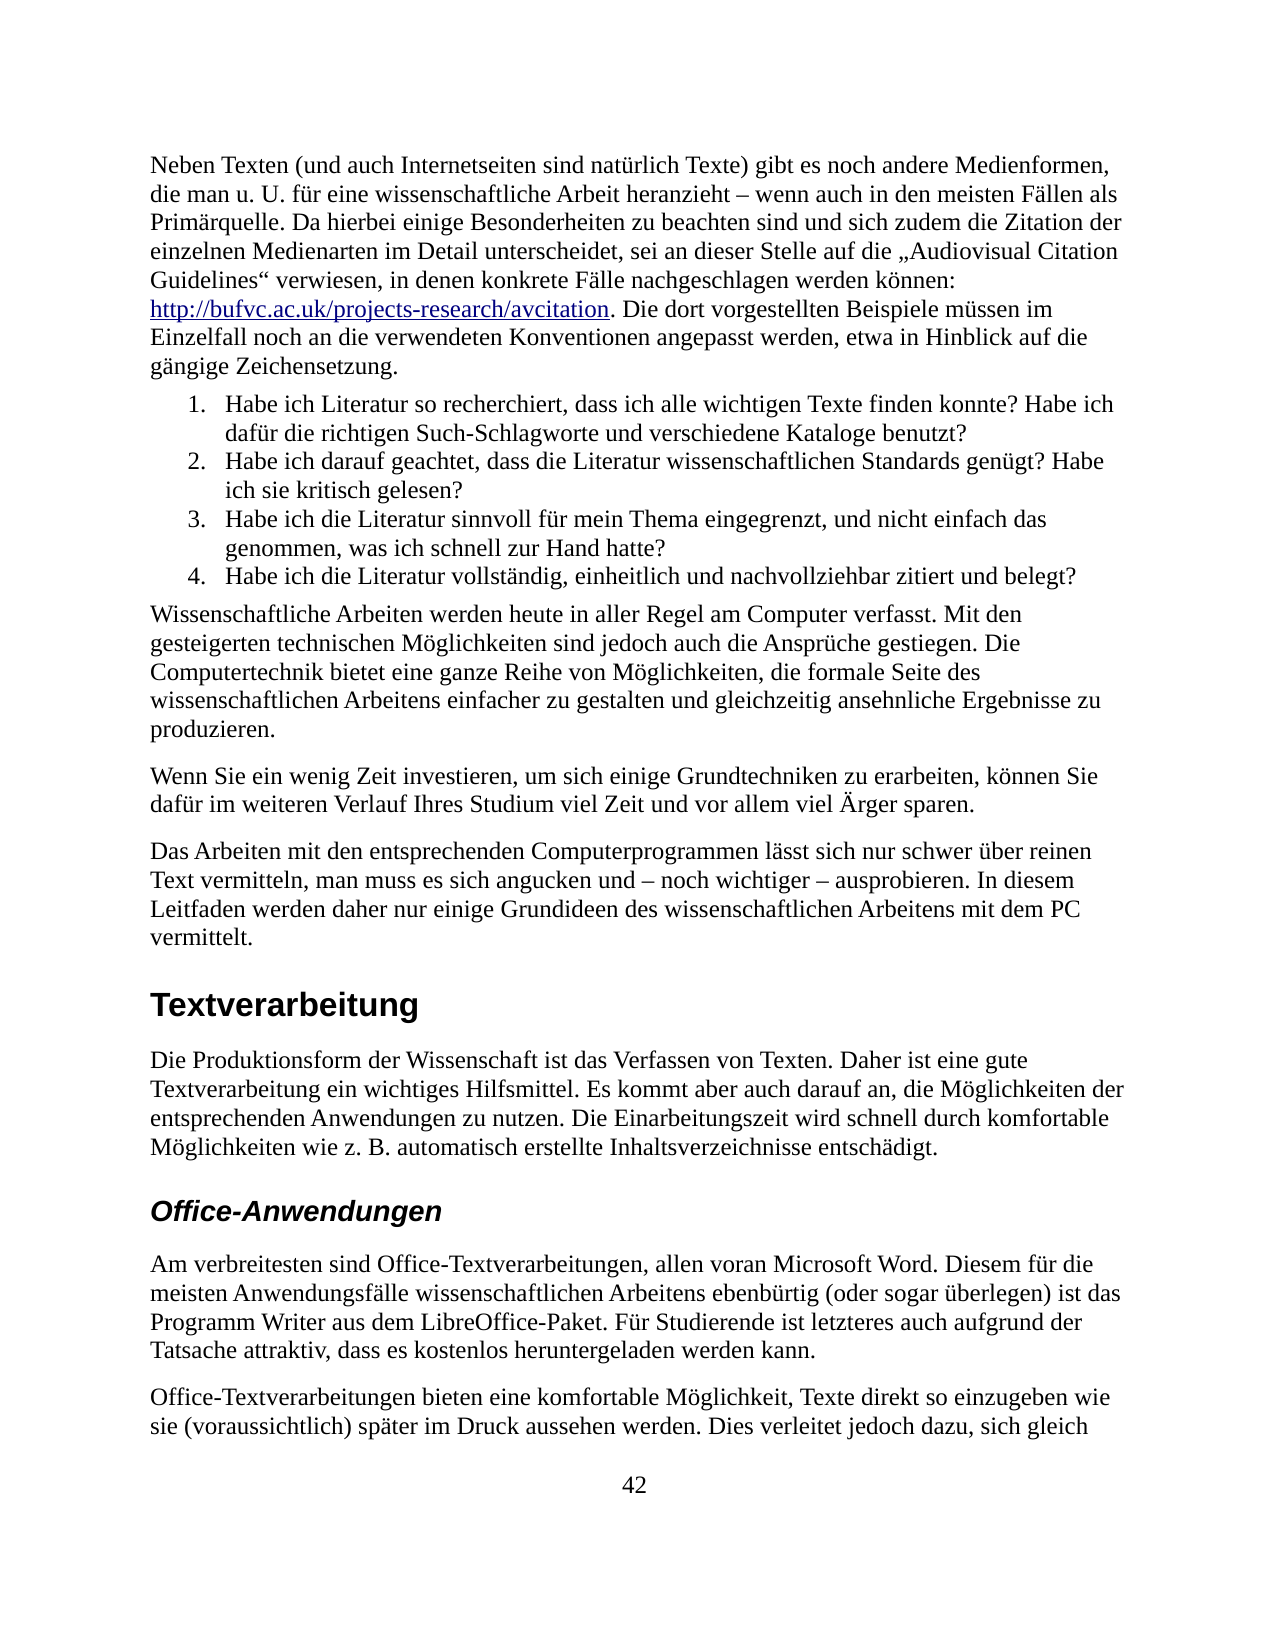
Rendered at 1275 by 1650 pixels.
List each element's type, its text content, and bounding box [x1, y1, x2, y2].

text Neben Texten (und auch Internetseiten sind natürlich Texte) gibt es noch andere Medienformen, die man u. U. für eine wissenschaftliche Arbeit heranzieht – wenn auch in den meisten Fällen als Primärquelle. Da hierbei einige Besonderheiten zu beachten sind und sich zudem die Zitation der einzelnen Medienarten im Detail unterscheidet, sei an dieser Stelle auf die „Audiovisual Citation Guidelines“ verwiesen, in denen konkrete Fälle nachgeschlagen werden können: http://bufvc.ac.uk/projects-research/avcitation. Die dort vorgestellten Beispiele müssen im Einzelfall noch an die verwendeten Konventionen angepasst werden, etwa in Hinblick auf die gängige Zeichensetzung. [150, 150, 1125, 380]
subtitle Office-Anwendungen [150, 1194, 1125, 1228]
text Am verbreitesten sind Office-Textverarbeitungen, allen voran Microsoft Word. Diesem für die meisten Anwendungsfälle wissenschaftlichen Arbeitens ebenbürtig (oder sogar überlegen) ist das Programm Writer aus dem LibreOffice-Paket. Für Studierende ist letzteres auch aufgrund der Tatsache attraktiv, dass es kostenlos heruntergeladen werden kann. [150, 1249, 1125, 1364]
text Wissenschaftliche Arbeiten werden heute in aller Regel am Computer verfasst. Mit den gesteigerten technischen Möglichkeiten sind jedoch auch die Ansprüche gestiegen. Die Computertechnik bietet eine ganze Reihe von Möglichkeiten, die formale Seite des wissenschaftlichen Arbeitens einfacher zu gestalten und gleichzeitig ansehnliche Ergebnisse zu produzieren. [150, 599, 1125, 743]
text Die Produktionsform der Wissenschaft ist das Verfassen von Texten. Daher ist eine gute Textverarbeitung ein wichtiges Hilfsmittel. Es kommt aber auch darauf an, die Möglichkeiten der entsprechenden Anwendungen zu nutzen. Die Einarbeitungszeit wird schnell durch komfortable Möglichkeiten wie z. B. automatisch erstellte Inhaltsverzeichnisse entschädigt. [150, 1045, 1125, 1160]
list Habe ich Literatur so recherchiert, dass ich alle wichtigen Texte finden konnte? Habe ich dafür die richtigen Such-Schlagworte und verschiedene Kataloge benutzt? [187, 389, 1125, 446]
text Office-Textverarbeitungen bieten eine komfortable Möglichkeit, Texte direkt so einzugeben wie sie (voraussichtlich) später im Druck aussehen werden. Dies verleitet jedoch dazu, sich gleich [150, 1382, 1125, 1440]
text Das Arbeiten mit den entsprechenden Computerprogrammen lässt sich nur schwer über reinen Text vermitteln, man muss es sich angucken und – noch wichtiger – ausprobieren. In diesem Leitfaden werden daher nur einige Grundideen des wissenschaftlichen Arbeitens mit dem PC vermittelt. [150, 836, 1125, 951]
list Habe ich darauf geachtet, dass die Literatur wissenschaftlichen Standards genügt? Habe ich sie kritisch gelesen? [187, 446, 1125, 504]
list Habe ich die Literatur sinnvoll für mein Thema eingegrenzt, und nicht einfach das genommen, was ich schnell zur Hand hatte? [187, 504, 1125, 561]
text Wenn Sie ein wenig Zeit investieren, um sich einige Grundtechniken zu erarbeiten, können Sie dafür im weiteren Verlauf Ihres Studium viel Zeit und vor allem viel Ärger sparen. [150, 761, 1125, 818]
list Habe ich die Literatur vollständig, einheitlich und nachvollziehbar zitiert und belegt? [187, 561, 1125, 590]
subtitle Textverarbeitung [150, 985, 1125, 1024]
